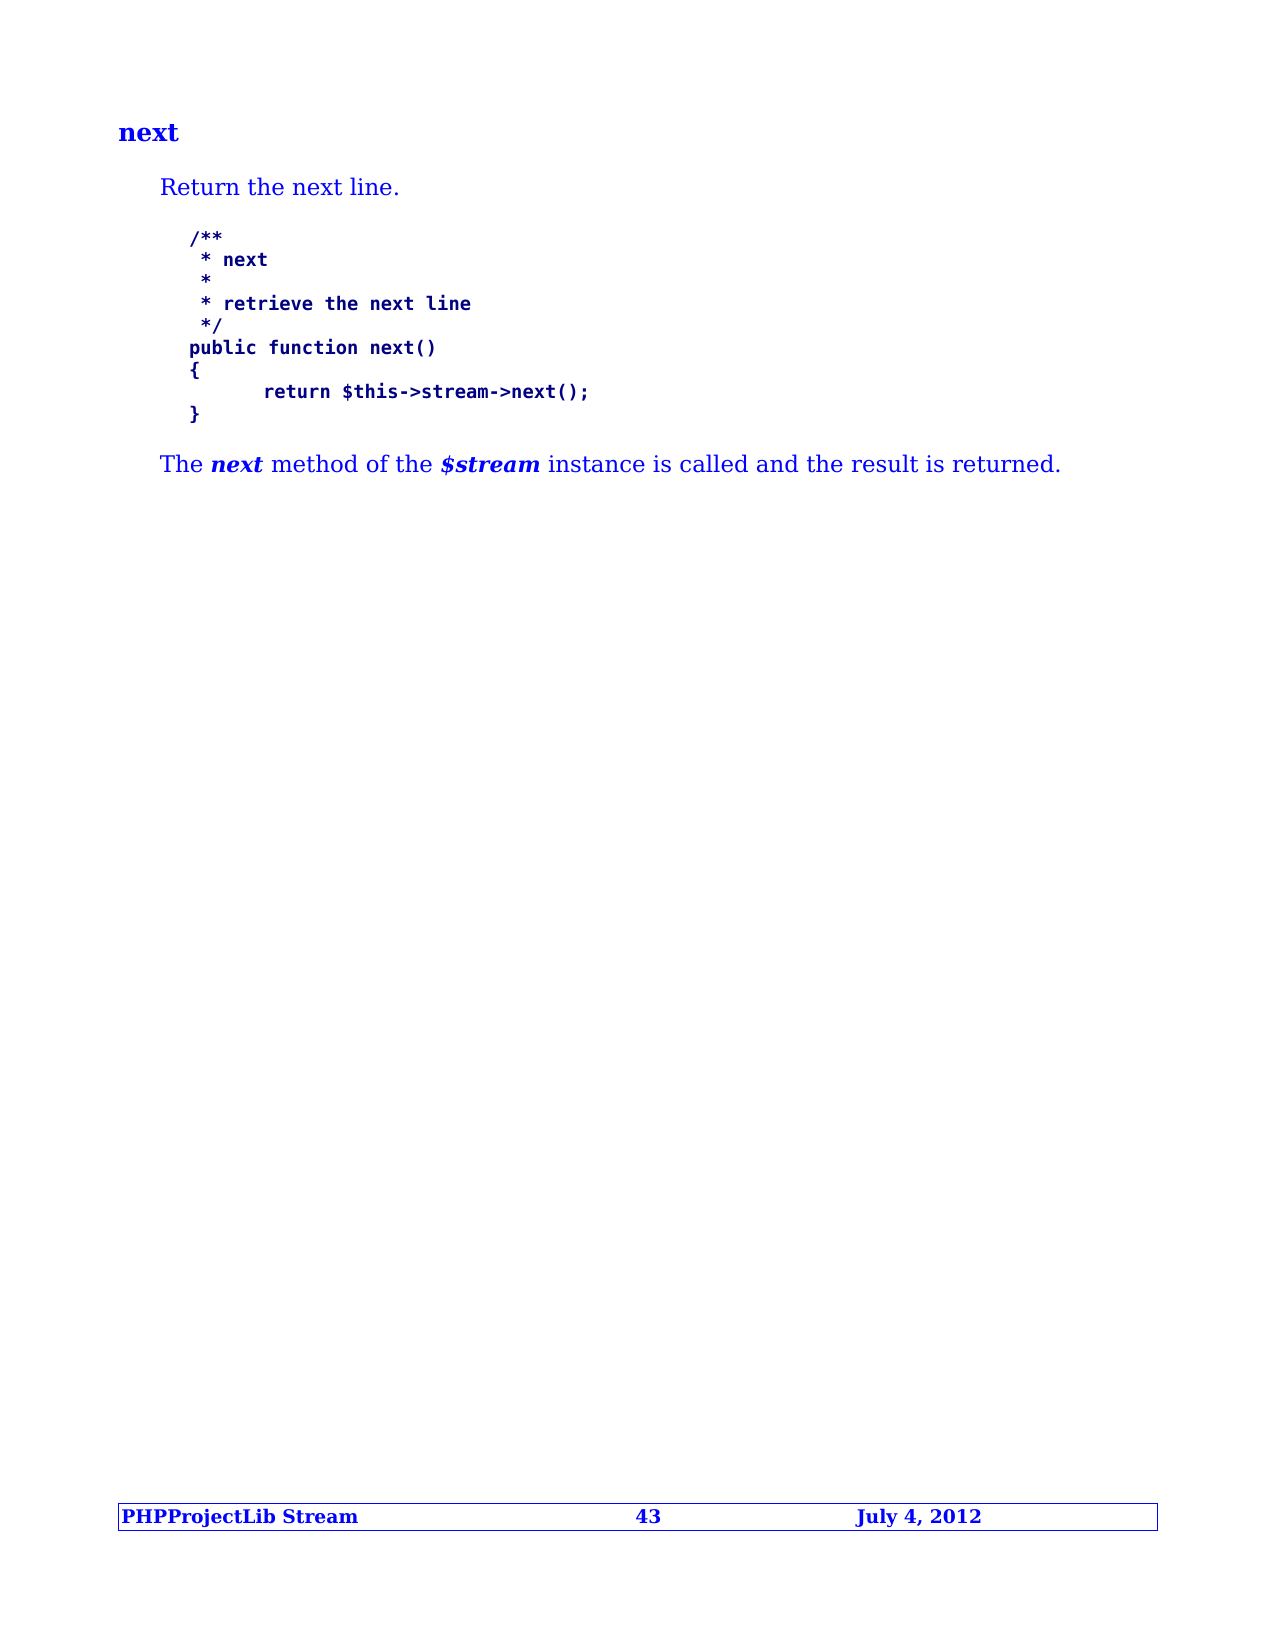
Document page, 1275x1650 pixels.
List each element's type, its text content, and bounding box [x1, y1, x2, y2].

list public function next() [189, 337, 1157, 359]
list * next [189, 249, 1157, 271]
list { [189, 359, 1157, 381]
list } [189, 402, 1157, 424]
list * [189, 271, 1157, 293]
title next [118, 118, 1157, 147]
list /** [189, 227, 1157, 249]
list */ [189, 315, 1157, 337]
list * retrieve the next line [189, 293, 1157, 315]
text The next method of the $stream instance is called and the result is returned. [159, 451, 1157, 478]
text Return the next line. [159, 174, 1157, 201]
list return $this->stream->next(); [189, 381, 1157, 402]
